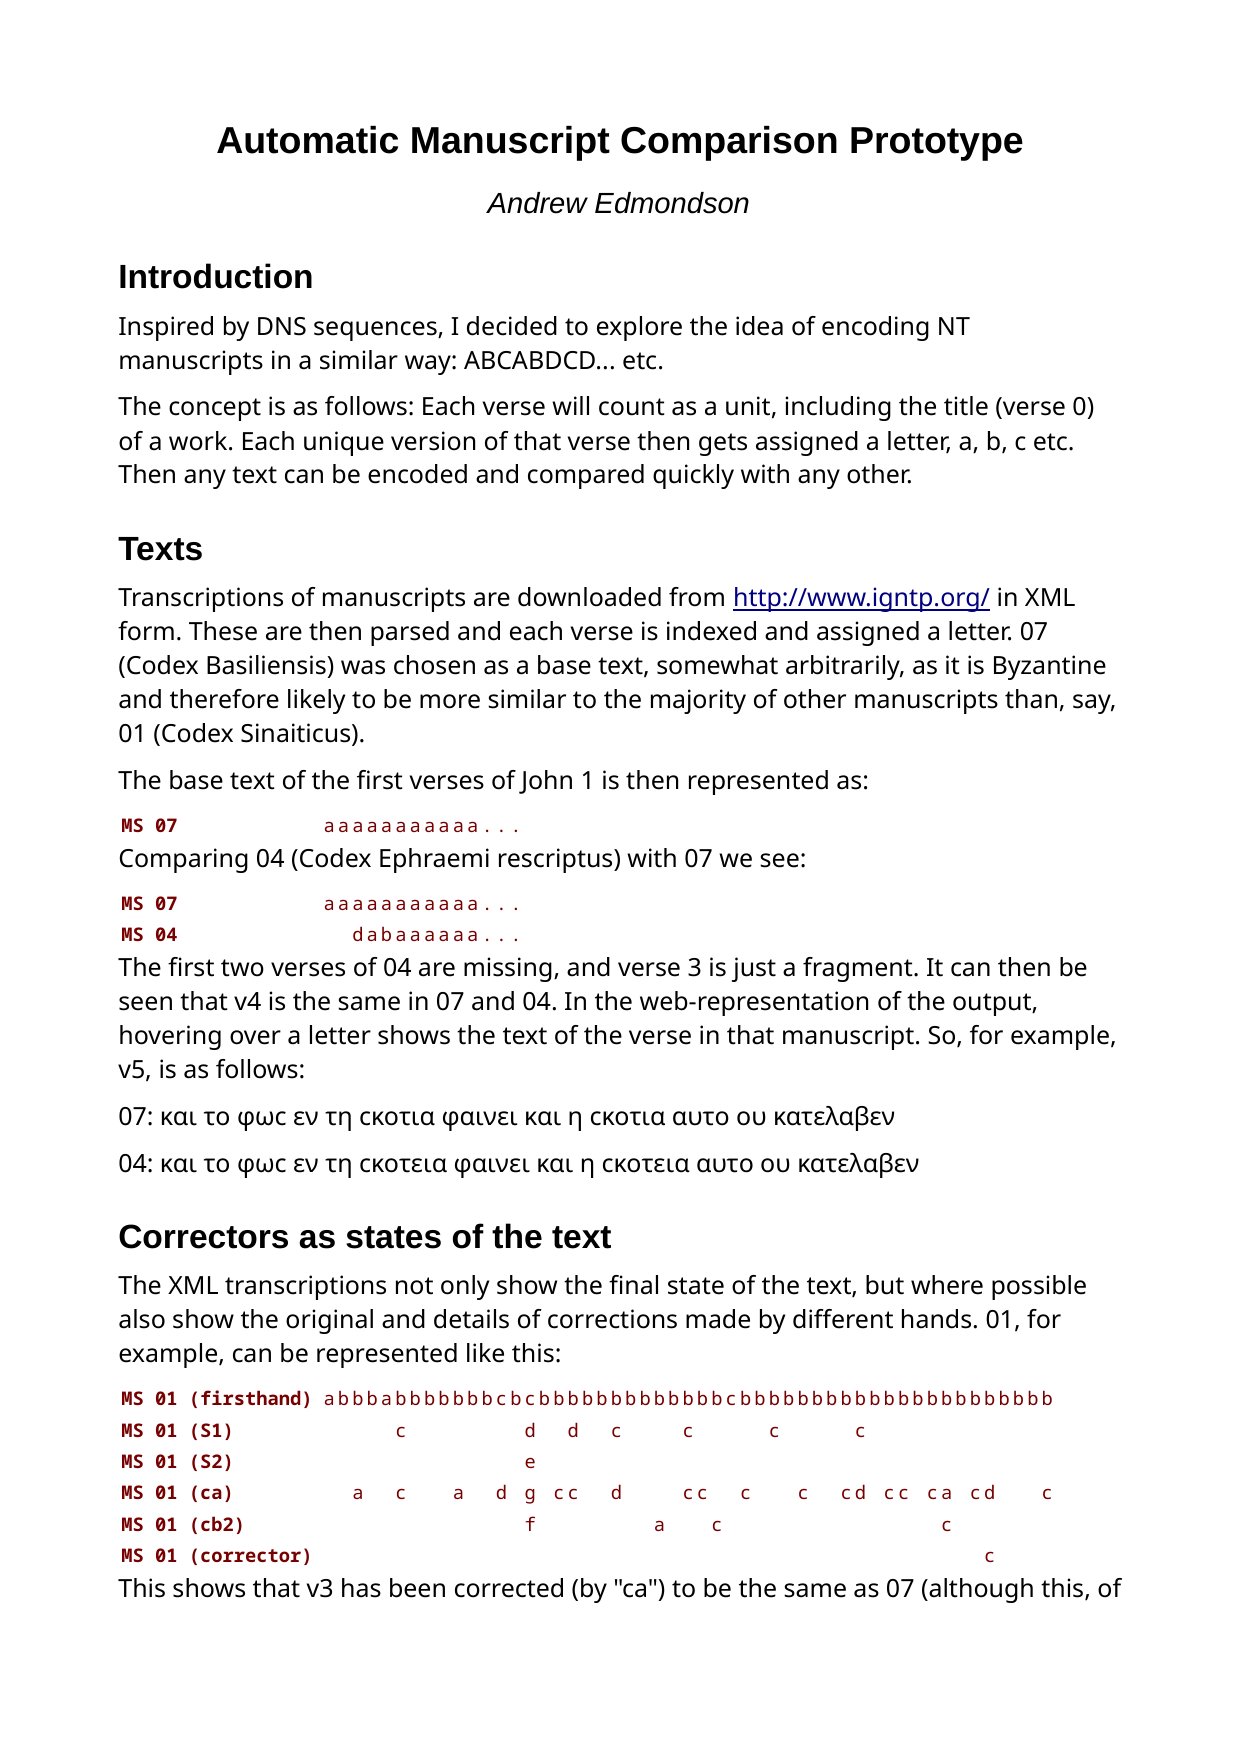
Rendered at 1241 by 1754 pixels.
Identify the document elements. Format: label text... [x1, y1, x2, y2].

table_cell c [320, 1539, 1067, 1571]
table_cell MS 01 (ca) [118, 1477, 320, 1508]
subtitle Andrew Edmondson [118, 186, 1122, 220]
table_cell f a c c [320, 1508, 1067, 1539]
text Transcriptions of manuscripts are downloaded from http://www.igntp.org/ in XML form. These are then parsed and each verse is indexed and assigned a letter. 07 (Codex Basiliensis) was chosen as a base text, somewhat arbitrarily, as it is Byzantine and therefore likely to be more similar to the majority of other manuscripts than, say, 01 (Codex Sinaiticus). [118, 580, 1122, 750]
table_header aaaaaaaaaaa... [320, 809, 542, 841]
text 07: και το φωϲ εν τη ϲκοτια φαινει και η ϲκοτια αυτο ου κατελαβεν [118, 1099, 1122, 1133]
table_cell e [320, 1445, 1067, 1477]
title Automatic Manuscript Comparison Prototype [118, 118, 1122, 161]
table_header dabaaaaaa... [320, 919, 553, 950]
table_cell MS 01 (S2) [118, 1445, 320, 1477]
table_cell MS 01 (corrector) [118, 1539, 320, 1571]
subtitle Correctors as states of the text [118, 1217, 1122, 1255]
text The XML transcriptions not only show the final state of the text, but where possible also show the original and details of corrections made by different hands. 01, for example, can be represented like this: [118, 1268, 1122, 1370]
text Comparing 04 (Codex Ephraemi rescriptus) with 07 we see: [118, 841, 1122, 875]
table_header aaaaaaaaaaa... [320, 887, 529, 918]
subtitle Texts [118, 529, 1122, 567]
table_cell a c a d g cc d cc c c cd cc ca cd c [320, 1477, 1067, 1508]
table_cell MS 01 (cb2) [118, 1508, 320, 1539]
table_cell c d d c c c c [320, 1414, 1067, 1445]
table_header MS 07 [118, 887, 320, 918]
table_cell MS 01 (S1) [118, 1414, 320, 1445]
text The first two verses of 04 are missing, and verse 3 is just a fragment. It can then be seen that v4 is the same in 07 and 04. In the web-representation of the output, hovering over a letter shows the text of the verse in that manuscript. So, for example, v5, is as follows: [118, 950, 1122, 1086]
table_header abbbabbbbbbbcbcbbbbbbbbbbbbbcbbbbbbbbbbbbbbbbbbbbbb [320, 1383, 1067, 1414]
text Inspired by DNS sequences, I decided to explore the idea of encoding NT manuscripts in a similar way: ABCABDCD... etc. [118, 308, 1122, 377]
table_header MS 01 (firsthand) [118, 1383, 320, 1414]
text The base text of the first verses of John 1 is then represented as: [118, 763, 1122, 797]
table_header MS 07 [118, 809, 320, 841]
text The concept is as follows: Each verse will count as a unit, including the title (verse 0) of a work. Each unique version of that verse then gets assigned a letter, a, b, c etc. Then any text can be encoded and compared quickly with any other. [118, 389, 1122, 491]
table_header MS 04 [118, 919, 320, 950]
text This shows that v3 has been corrected (by "ca") to be the same as 07 (although this, of [118, 1571, 1122, 1605]
text 04: και το φωϲ εν τη ϲκοτεια φαινει και η ϲκοτεια αυτο ου κατελαβεν [118, 1145, 1122, 1179]
subtitle Introduction [118, 257, 1122, 296]
